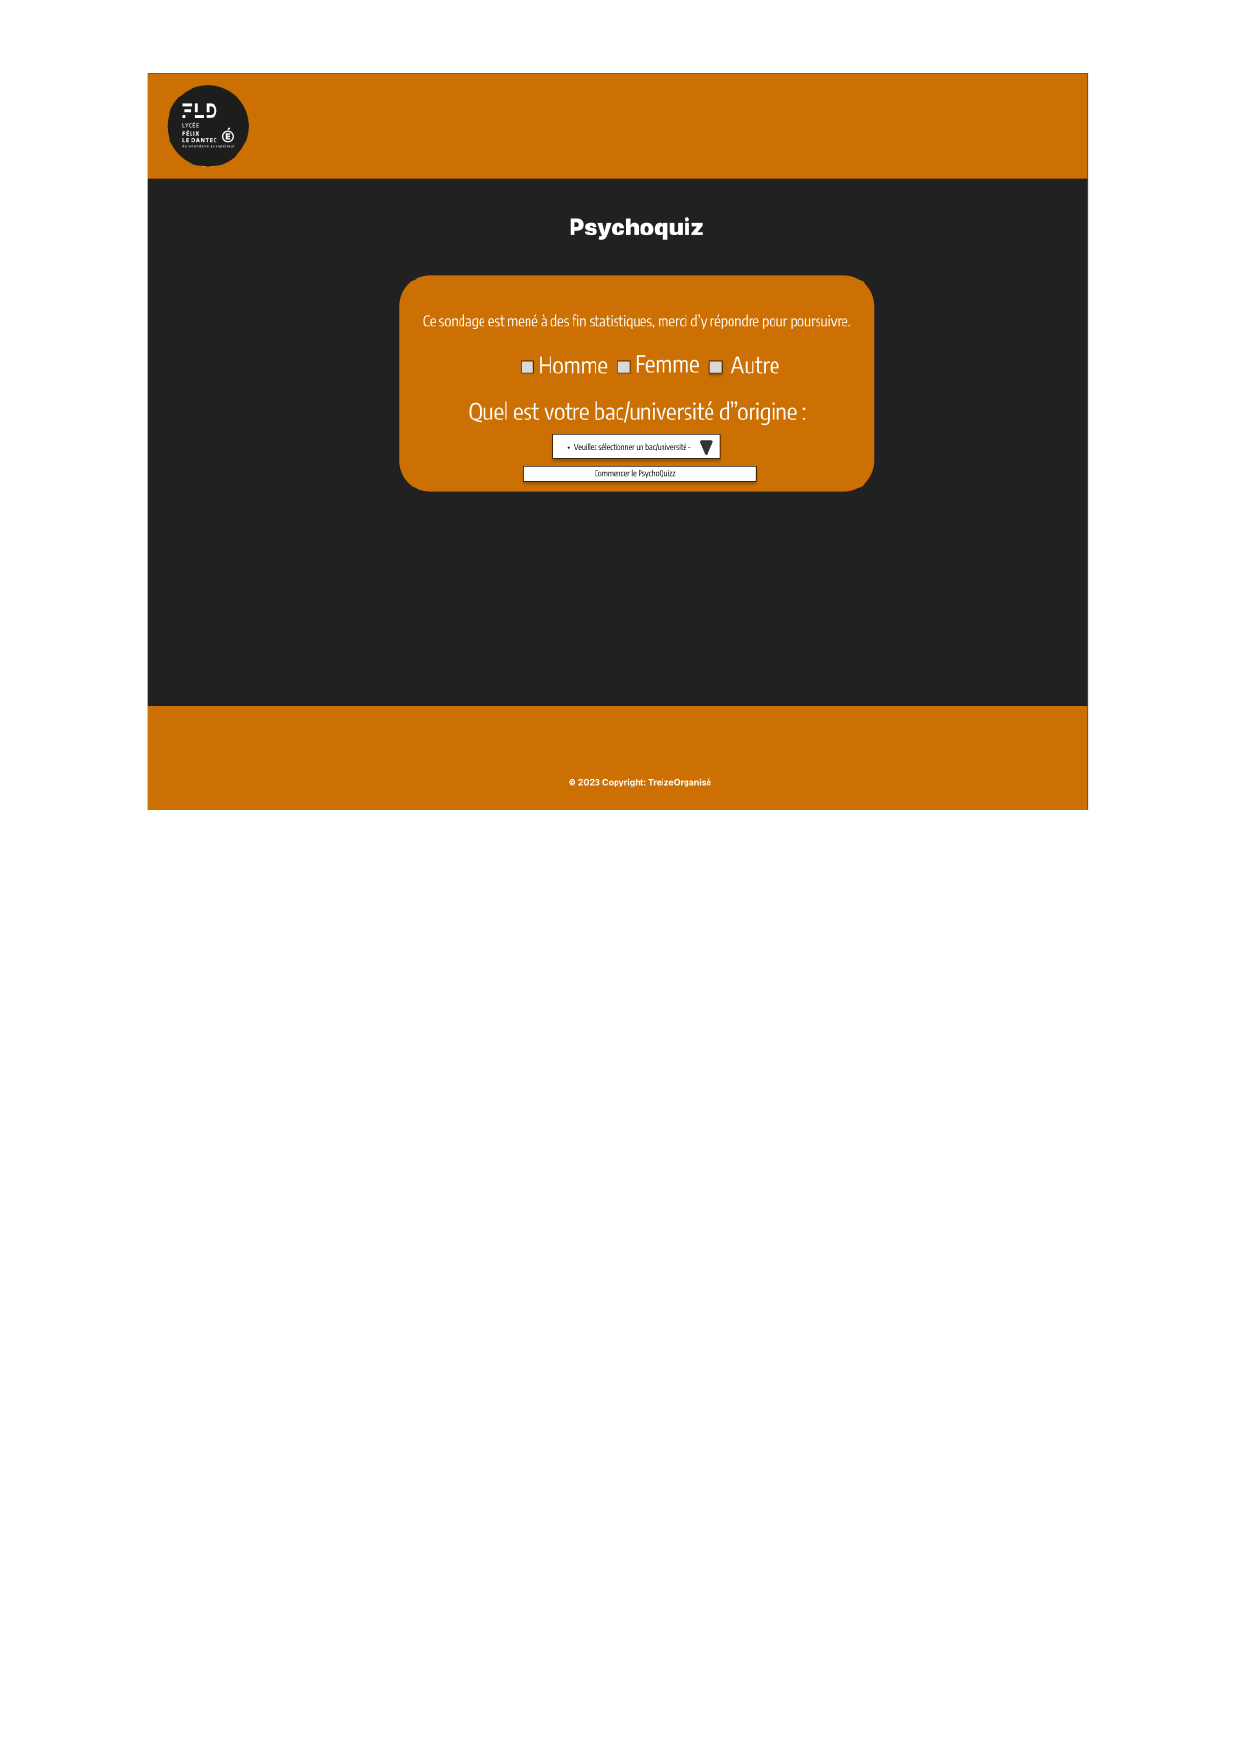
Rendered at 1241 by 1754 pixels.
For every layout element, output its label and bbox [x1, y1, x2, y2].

picture [147, 73, 1089, 810]
